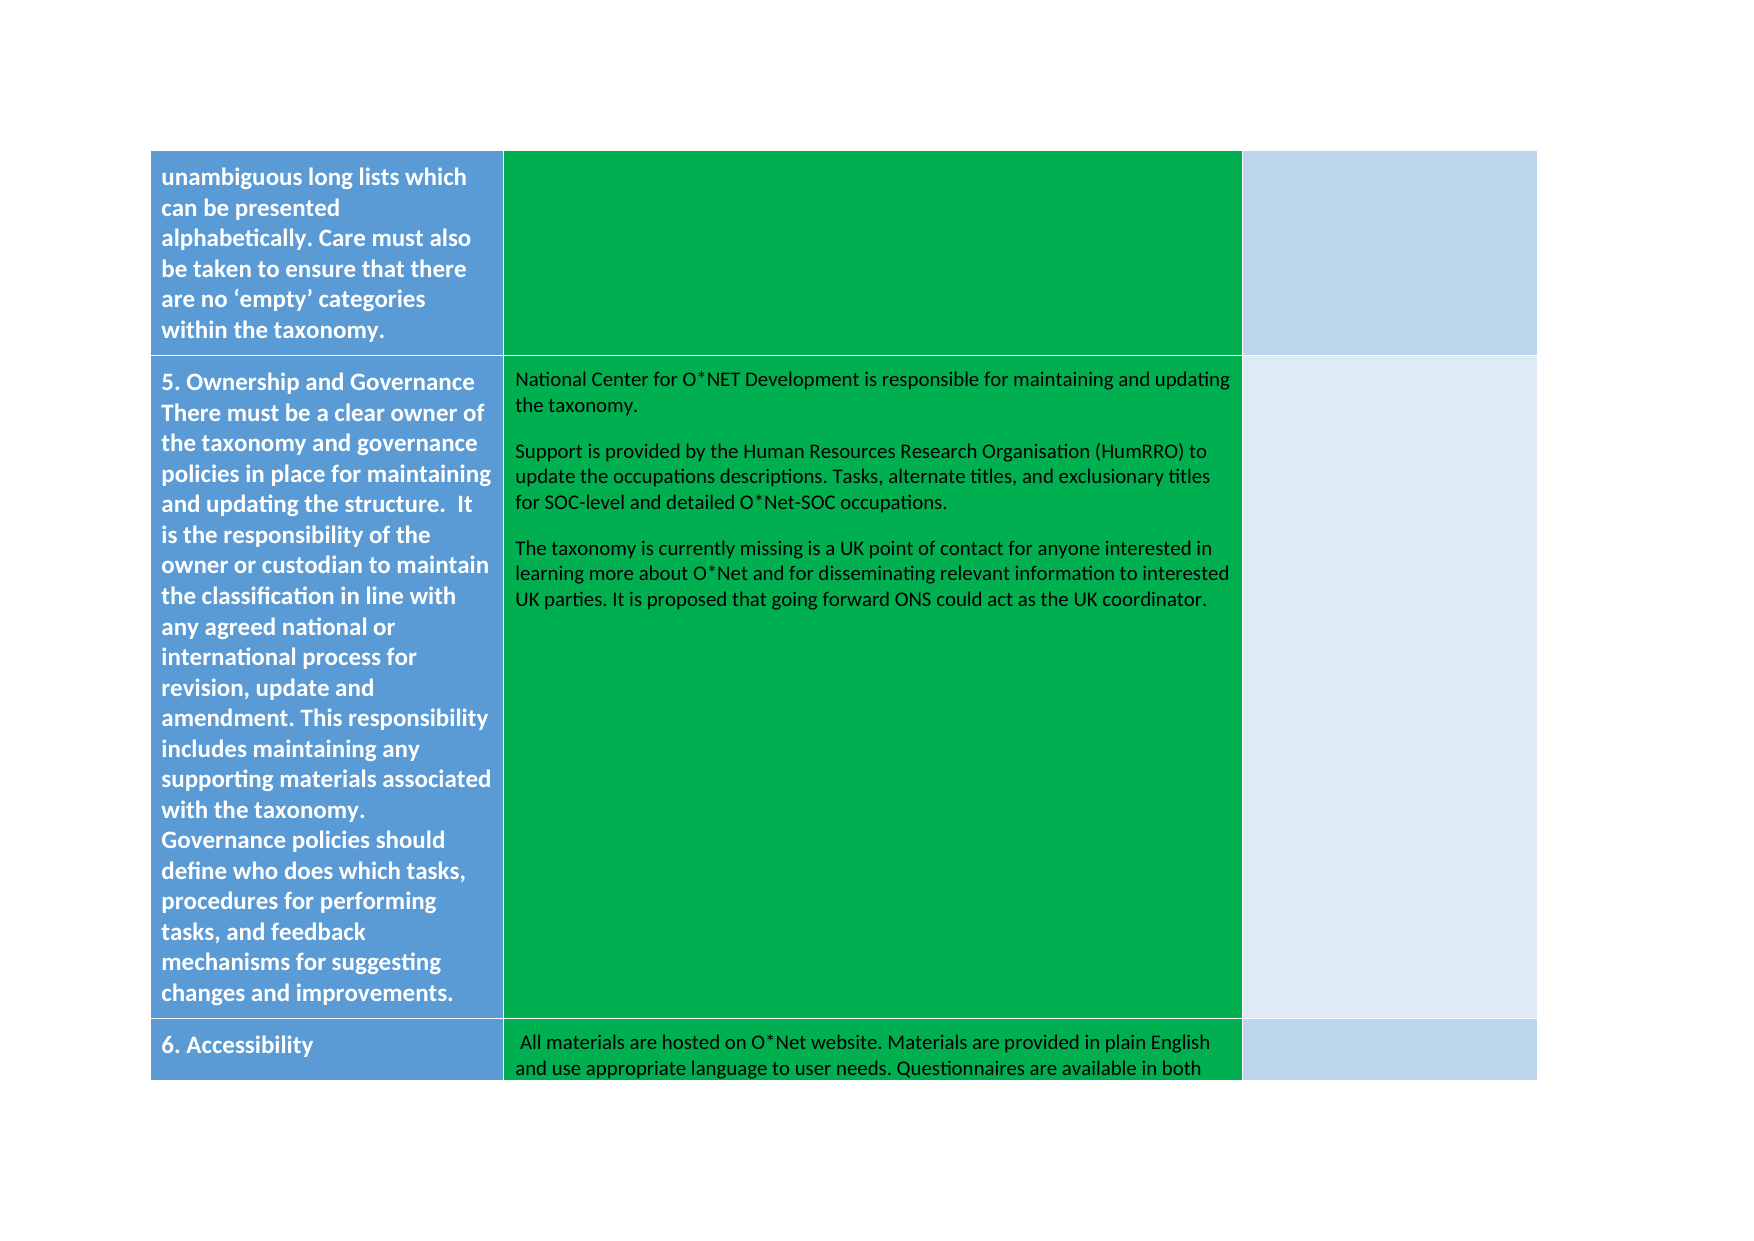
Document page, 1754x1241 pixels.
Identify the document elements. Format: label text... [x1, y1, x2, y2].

table_cell 5. Ownership and Governance There must be a clear owner of the taxonomy and governance policies in place for maintaining and updating the structure. It is the responsibility of the owner or custodian to maintain the classification in line with any agreed national or international process for revision, update and amendment. This responsibility includes maintaining any supporting materials associated with the taxonomy. Governance policies should define who does which tasks, procedures for performing tasks, and feedback mechanisms for suggesting changes and improvements. [151, 356, 503, 1018]
table_cell All materials are hosted on O*Net website. Materials are provided in plain English and use appropriate language to user needs. Questionnaires are available in both [504, 1019, 1242, 1080]
table_cell [1243, 151, 1537, 355]
table_cell [1243, 1019, 1537, 1080]
table_cell 6. Accessibility [151, 1019, 503, 1080]
table_cell unambiguous long lists which can be presented alphabetically. Care must also be taken to ensure that there are no ‘empty’ categories within the taxonomy. [151, 151, 503, 355]
table_cell National Center for O*NET Development is responsible for maintaining and updating the taxonomy. Support is provided by the Human Resources Research Organisation (HumRRO) to update the occupations descriptions. Tasks, alternate titles, and exclusionary titles for SOC-level and detailed O*Net-SOC occupations. The taxonomy is currently missing is a UK point of contact for anyone interested in learning more about O*Net and for disseminating relevant information to interested UK parties. It is proposed that going forward ONS could act as the UK coordinator. [504, 356, 1242, 1018]
table_cell [504, 151, 1242, 355]
table_cell [1243, 356, 1537, 1018]
